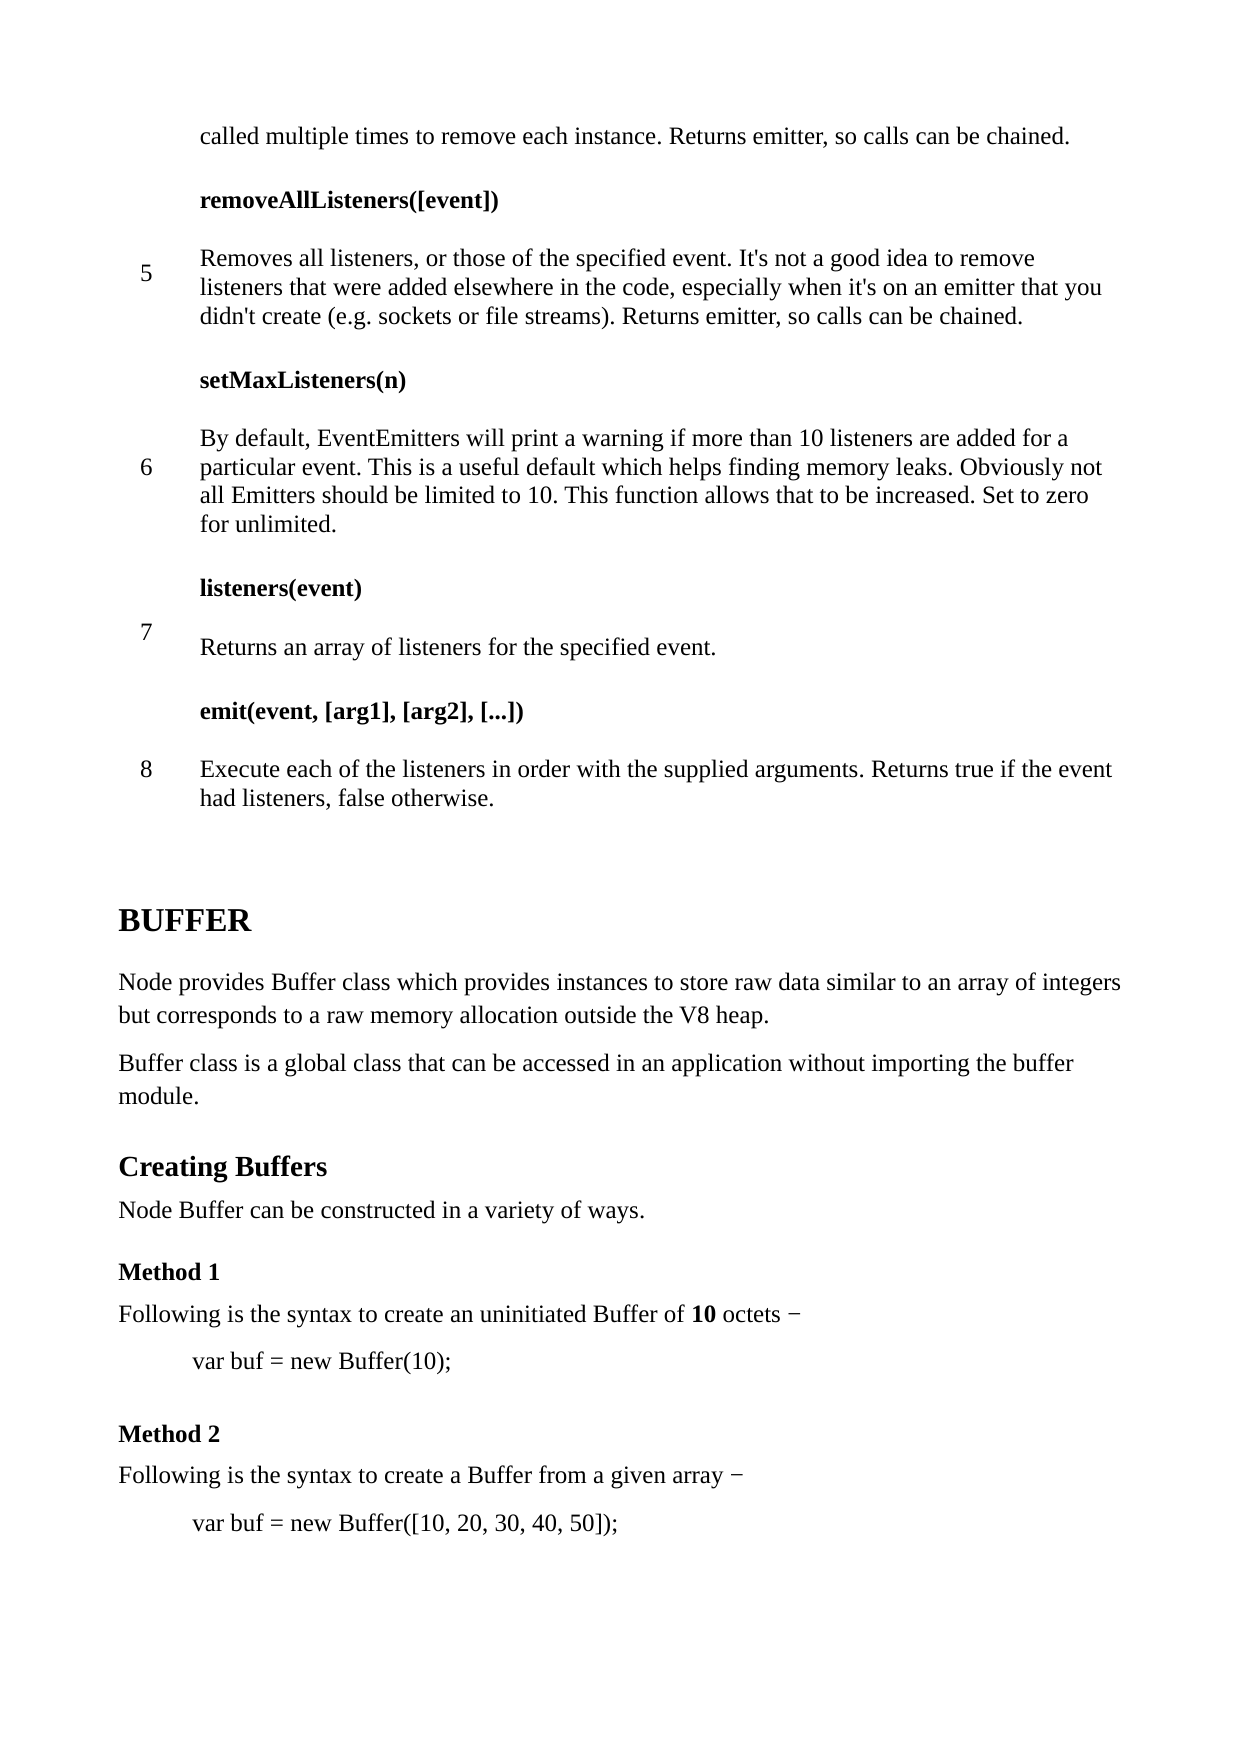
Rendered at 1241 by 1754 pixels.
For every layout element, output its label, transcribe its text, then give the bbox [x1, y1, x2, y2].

text var buf = new Buffer(10); [118, 1346, 1122, 1375]
table_cell 6 [118, 362, 197, 571]
text BUFFER [118, 901, 1122, 939]
text Node provides Buffer class which provides instances to store raw data similar to an array of integers but corresponds to a raw memory allocation outside the V8 heap. [118, 967, 1122, 1029]
table_cell setMaxListeners(n) By default, EventEmitters will print a warning if more than 10 listeners are added for a particular event. This is a useful default which helps finding memory leaks. Obviously not all Emitters should be limited to 10. This function allows that to be increased. Set to zero for unlimited. [197, 362, 1122, 571]
table_cell 5 [118, 182, 197, 362]
text Following is the syntax to create an uninitiated Buffer of 10 octets − [118, 1299, 1122, 1327]
table_cell removeAllListeners([event]) Removes all listeners, or those of the specified event. It's not a good idea to remove listeners that were added elsewhere in the code, especially when it's on an emitter that you didn't create (e.g. sockets or file streams). Returns emitter, so calls can be chained. [197, 182, 1122, 362]
table_cell 8 [118, 693, 197, 844]
table_cell called multiple times to remove each instance. Returns emitter, so calls can be chained. [197, 118, 1122, 182]
table_cell emit(event, [arg1], [arg2], [...]) Execute each of the listeners in order with the supplied arguments. Returns true if the event had listeners, false otherwise. [197, 693, 1122, 844]
table_cell listeners(event) Returns an array of listeners for the specified event. [197, 571, 1122, 693]
text var buf = new Buffer([10, 20, 30, 40, 50]); [118, 1508, 1122, 1537]
text Buffer class is a global class that can be accessed in an application without importing the buffer module. [118, 1048, 1122, 1109]
table_cell [118, 118, 197, 182]
text Following is the syntax to create a Buffer from a given array − [118, 1460, 1122, 1489]
subtitle Method 1 [118, 1257, 1122, 1286]
subtitle Method 2 [118, 1419, 1122, 1448]
subtitle Creating Buffers [118, 1149, 1122, 1183]
text Node Buffer can be constructed in a variety of ways. [118, 1195, 1122, 1224]
table_cell 7 [118, 571, 197, 693]
